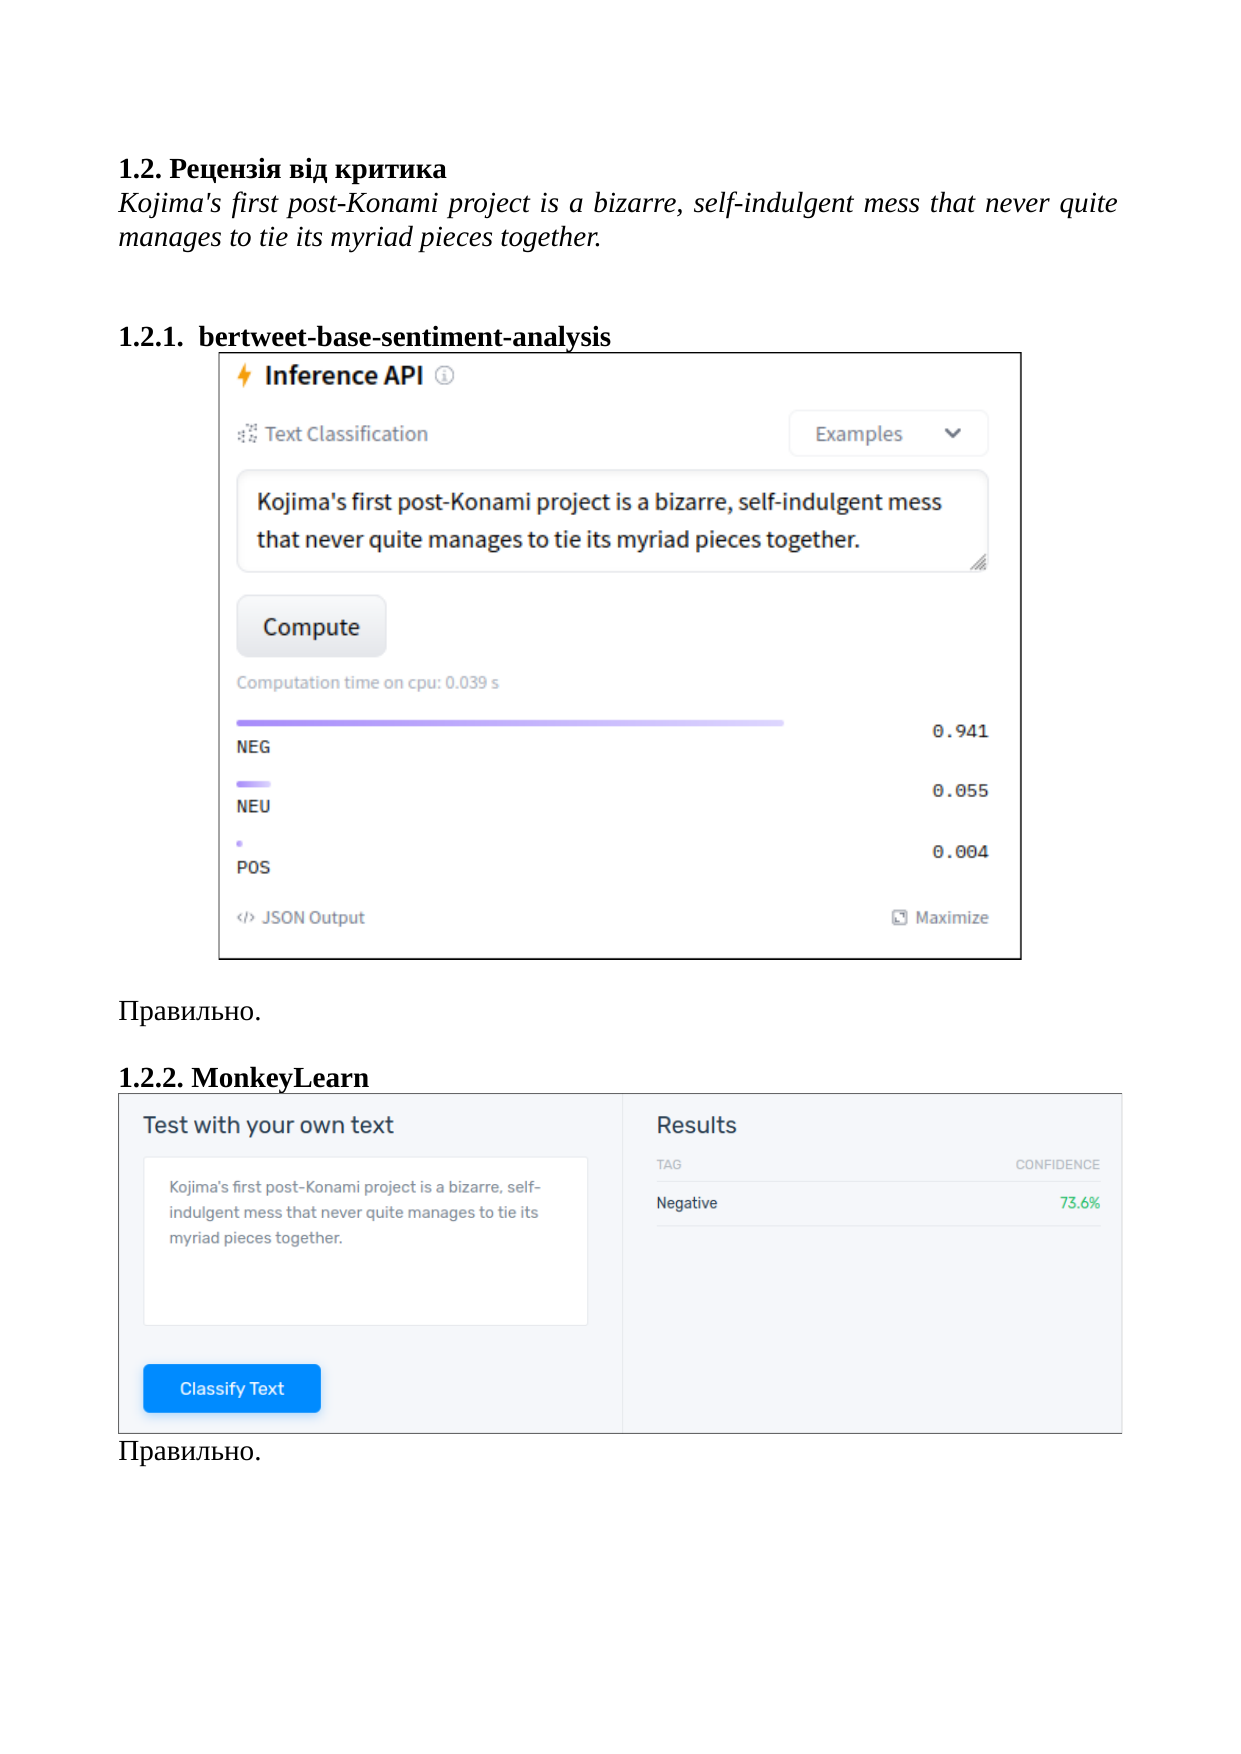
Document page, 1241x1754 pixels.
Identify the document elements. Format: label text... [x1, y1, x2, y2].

text 1.2.2. MonkeyLearn [118, 1060, 1122, 1093]
text 1.2. Рецензія від критика [118, 152, 1122, 185]
text 1.2.1. bertweet-base-sentiment-analysis [118, 319, 1122, 353]
text Правильно. [118, 1434, 1122, 1467]
picture [118, 1093, 1123, 1434]
text Правильно. [118, 993, 1122, 1026]
picture [218, 352, 1022, 960]
text Kojima's first post-Konami project is a bizarre, self-indulgent mess that never quite manages to tie its myriad pieces together. [118, 185, 1122, 252]
